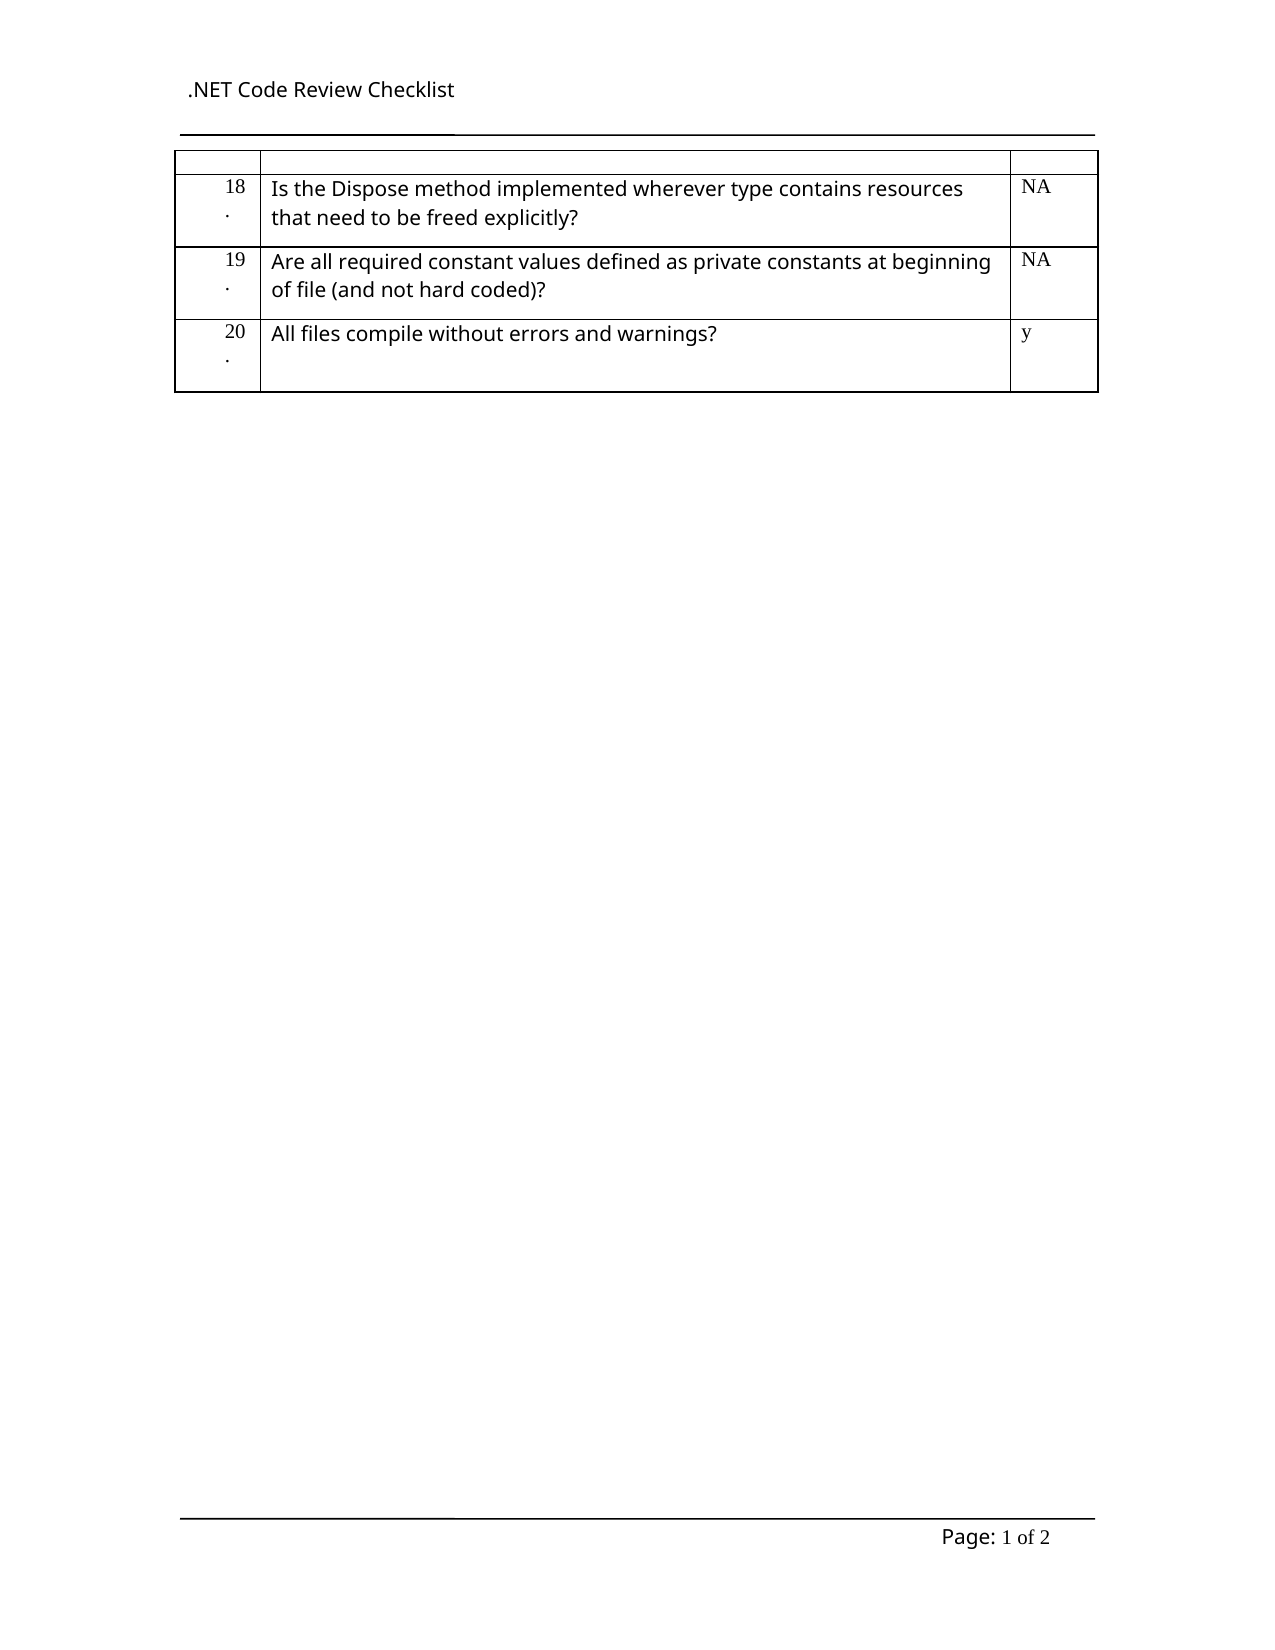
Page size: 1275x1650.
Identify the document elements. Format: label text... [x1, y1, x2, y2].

table_cell NA [1011, 248, 1097, 319]
table_cell All files compile without errors and warnings? [261, 320, 1010, 391]
table_cell [176, 320, 260, 391]
table_cell NA [1011, 175, 1097, 246]
table_cell y [1011, 320, 1097, 391]
table_cell [261, 151, 1010, 174]
table_cell [176, 175, 260, 246]
table_cell Are all required constant values defined as private constants at beginning of file (and not hard coded)? [261, 248, 1010, 319]
table_cell Is the Dispose method implemented wherever type contains resources that need to be freed explicitly? [261, 175, 1010, 246]
table_cell [176, 248, 260, 319]
table_cell [176, 151, 260, 174]
table_cell [1011, 151, 1097, 174]
